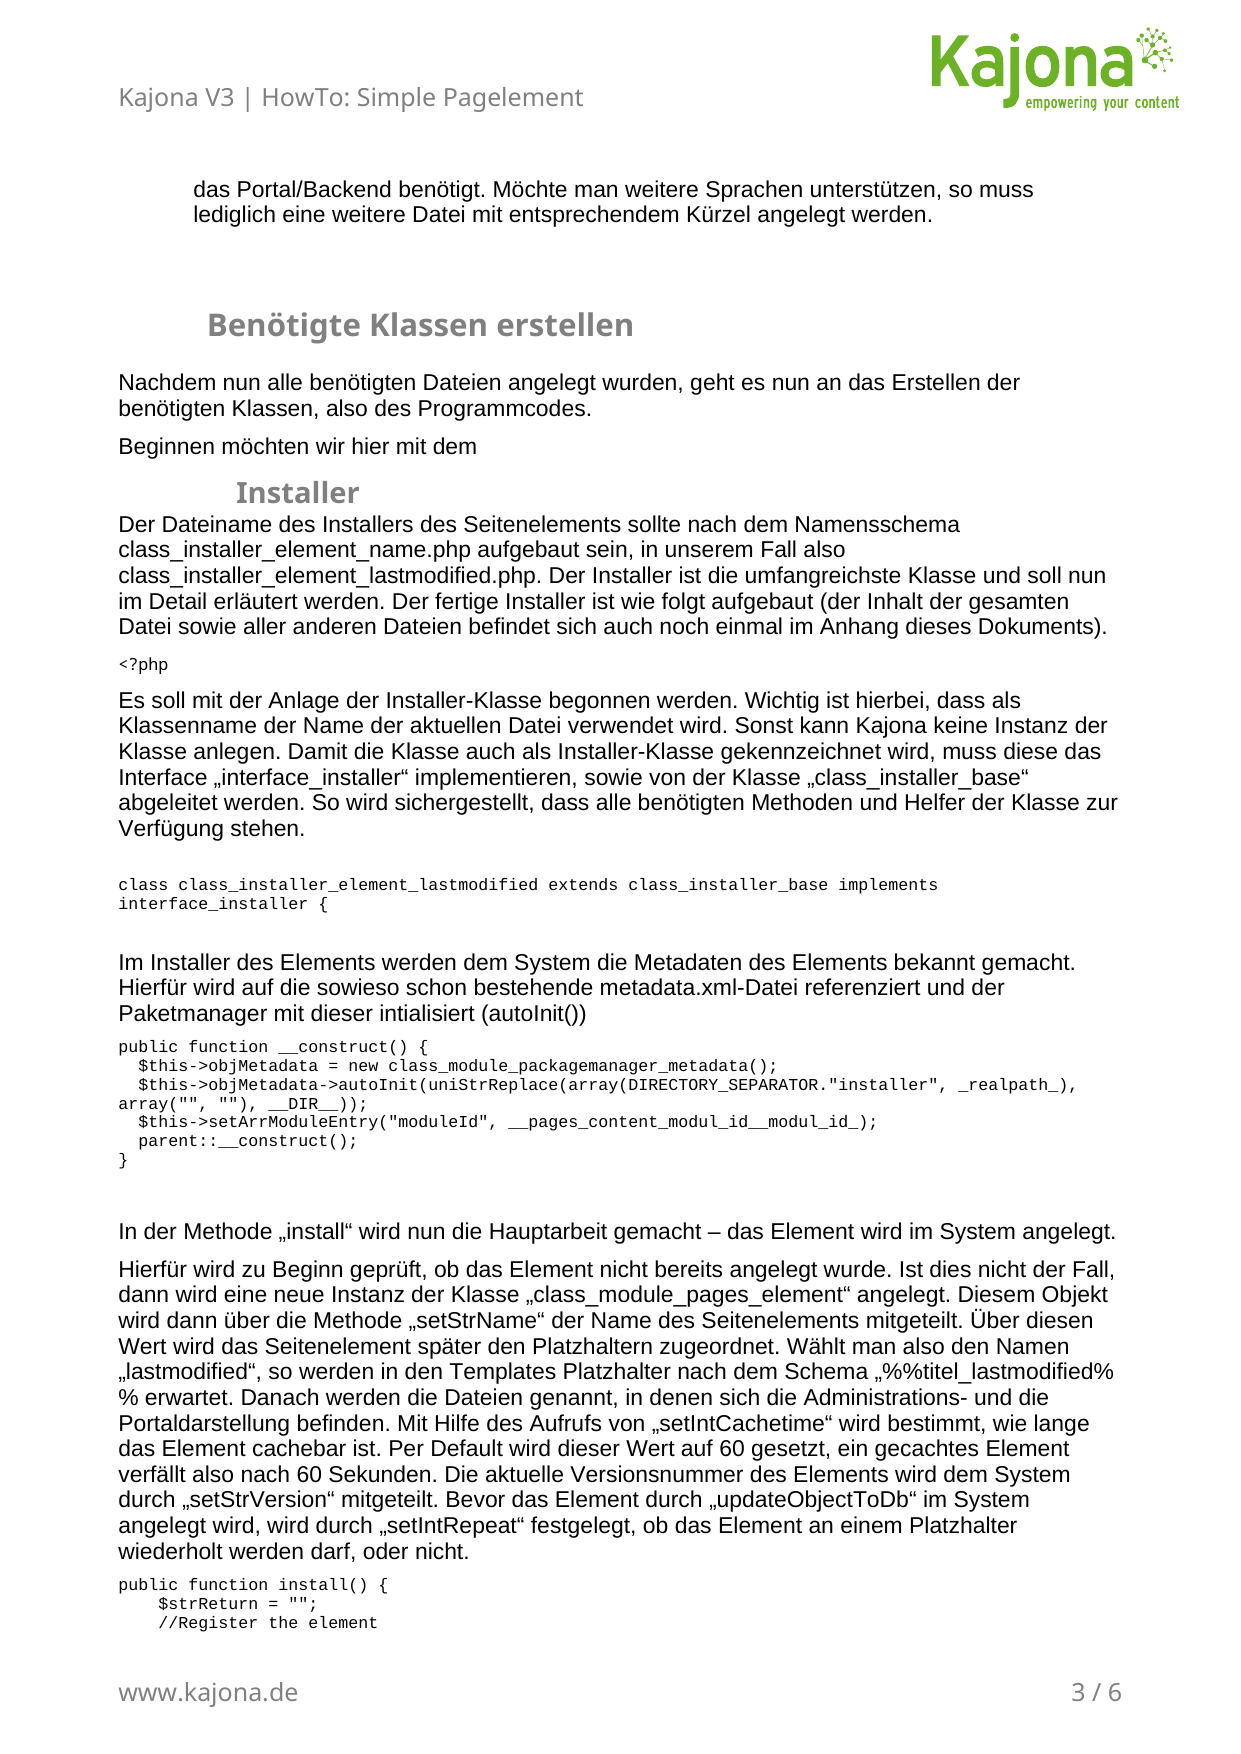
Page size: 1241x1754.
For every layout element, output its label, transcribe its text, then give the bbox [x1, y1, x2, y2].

list das Portal/Backend benötigt. Möchte man weitere Sprachen unterstützen, so muss lediglich eine weitere Datei mit entsprechendem Kürzel angelegt werden. [156, 177, 1122, 228]
text <?php [118, 652, 1122, 675]
text Der Dateiname des Installers des Seitenelements sollte nach dem Namensschema class_installer_element_name.php aufgebaut sein, in unserem Fall also class_installer_element_lastmodified.php. Der Installer ist die umfangreichste Klasse und soll nun im Detail erläutert werden. Der fertige Installer ist wie folgt aufgebaut (der Inhalt der gesamten Datei sowie aller anderen Dateien befindet sich auch noch einmal im Anhang dieses Dokuments). [118, 512, 1122, 640]
subtitle Benötigte Klassen erstellen [118, 303, 1122, 346]
text Es soll mit der Anlage der Installer-Klasse begonnen werden. Wichtig ist hierbei, dass als Klassenname der Name der aktuellen Datei verwendet wird. Sonst kann Kajona keine Instanz der Klasse anlegen. Damit die Klasse auch als Installer-Klasse gekennzeichnet wird, muss diese das Interface „interface_installer“ implementieren, sowie von der Klasse „class_installer_base“ abgeleitet werden. So wird sichergestellt, dass alle benötigten Methoden und Helfer der Klasse zur Verfügung stehen. [118, 687, 1122, 841]
text Beginnen möchten wir hier mit dem [118, 434, 1122, 459]
text Hierfür wird zu Beginn geprüft, ob das Element nicht bereits angelegt wurde. Ist dies nicht der Fall, dann wird eine neue Instanz der Klasse „class_module_pages_element“ angelegt. Diesem Objekt wird dann über die Methode „setStrName“ der Name des Seitenelements mitgeteilt. Über diesen Wert wird das Seitenelement später den Platzhaltern zugeordnet. Wählt man also den Namen „lastmodified“, so werden in den Templates Platzhalter nach dem Schema „%%titel_lastmodified%% erwartet. Danach werden die Dateien genannt, in denen sich die Administrations- und die Portaldarstellung befinden. Mit Hilfe des Aufrufs von „setIntCachetime“ wird bestimmt, wie lange das Element cachebar ist. Per Default wird dieser Wert auf 60 gesetzt, ein gecachtes Element verfällt also nach 60 Sekunden. Die aktuelle Versionsnummer des Elements wird dem System durch „setStrVersion“ mitgeteilt. Bevor das Element durch „updateObjectToDb“ im System angelegt wird, wird durch „setIntRepeat“ festgelegt, ob das Element an einem Platzhalter wiederholt werden darf, oder nicht. [118, 1256, 1122, 1564]
text class class_installer_element_lastmodified extends class_installer_base implements interface_installer { [118, 854, 1122, 937]
text public function install() { $strReturn = ""; //Register the element [118, 1576, 1122, 1633]
text Im Installer des Elements werden dem System die Metadaten des Elements bekannt gemacht. Hierfür wird auf die sowieso schon bestehende metadata.xml-Datei referenziert und der Paketmanager mit dieser intialisiert (autoInit()) [118, 949, 1122, 1026]
text In der Methode „install“ wird nun die Hauptarbeit gemacht – das Element wird im System angelegt. [118, 1218, 1122, 1244]
text Nachdem nun alle benötigten Dateien angelegt wurden, geht es nun an das Erstellen der benötigten Klassen, also des Programmcodes. [118, 370, 1122, 421]
text public function __construct() { $this->objMetadata = new class_module_packagemanager_metadata(); $this->objMetadata->autoInit(uniStrReplace(array(DIRECTORY_SEPARATOR."installer", _realpath_), array("", ""), __DIR__)); $this->setArrModuleEntry("moduleId", __pages_content_modul_id__modul_id_); parent::__construct(); } [118, 1039, 1122, 1171]
subtitle Installer [118, 472, 1122, 512]
